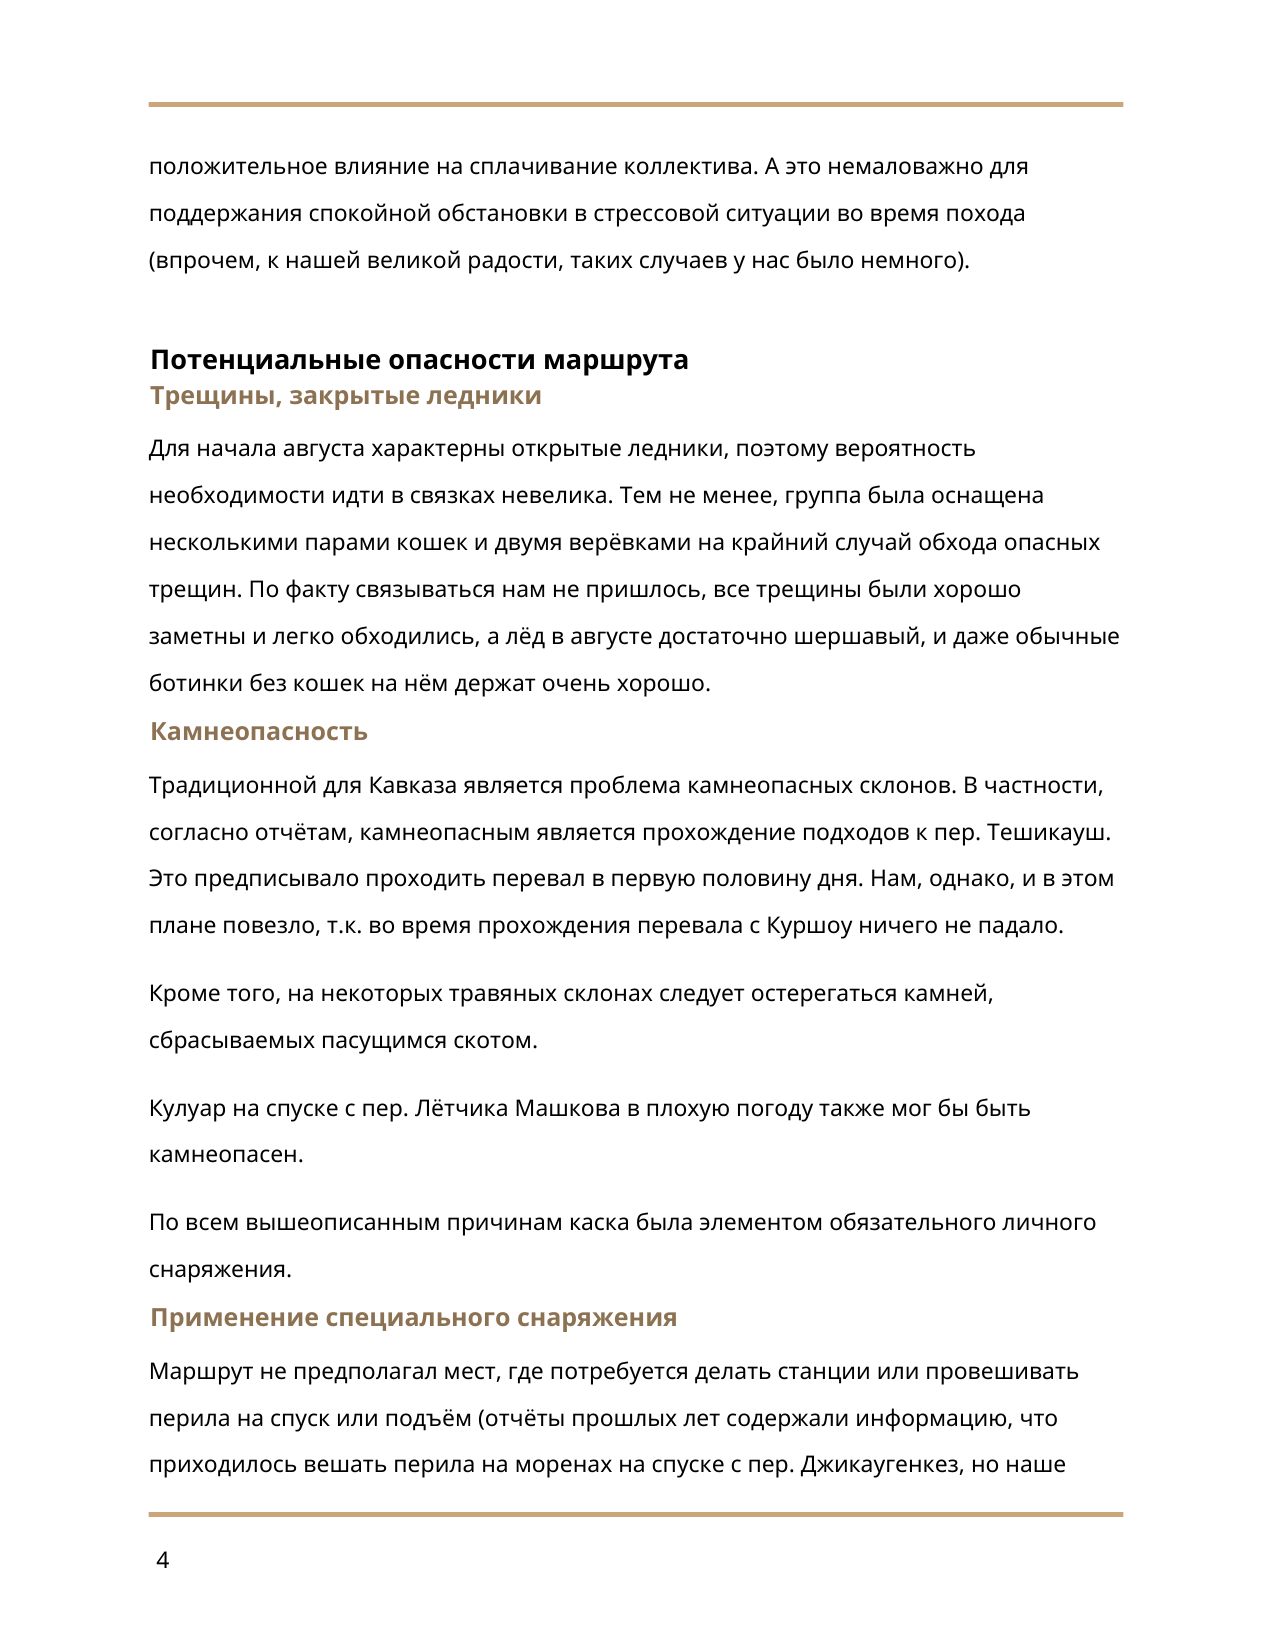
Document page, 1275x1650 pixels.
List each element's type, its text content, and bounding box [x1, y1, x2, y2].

subtitle Применение специального снаряжения [150, 1300, 1125, 1334]
subtitle Трещины, закрытые ледники [150, 377, 1125, 412]
text положительное влияние на сплачивание коллектива. А это немаловажно для поддержания спокойной обстановки в стрессовой ситуации во время похода (впрочем, к нашей великой радости, таких случаев у нас было немного). [148, 150, 1125, 275]
subtitle Потенциальные опасности маршрута [150, 341, 939, 377]
text По всем вышеописанным причинам каска была элементом обязательного личного снаряжения. [148, 1206, 1125, 1284]
picture [148, 1512, 1124, 1517]
text Кроме того, на некоторых травяных склонах следует остерегаться камней, сбрасываемых пасущимся скотом. [148, 977, 1125, 1055]
text Традиционной для Кавказа является проблема камнеопасных склонов. В частности, согласно отчётам, камнеопасным является прохождение подходов к пер. Тешикауш. Это предписывало проходить перевал в первую половину дня. Нам, однако, и в этом плане повезло, т.к. во время прохождения перевала с Куршоу ничего не падало. [148, 768, 1125, 940]
text Для начала августа характерны открытые ледники, поэтому вероятность необходимости идти в связках невелика. Тем не менее, группа была оснащена несколькими парами кошек и двумя верёвками на крайний случай обхода опасных трещин. По факту связываться нам не пришлось, все трещины были хорошо заметны и легко обходились, а лёд в августе достаточно шершавый, и даже обычные ботинки без кошек на нём держат очень хорошо. [148, 432, 1125, 698]
text Маршрут не предполагал мест, где потребуется делать станции или провешивать перила на спуск или подъём (отчёты прошлых лет содержали информацию, что приходилось вешать перила на моренах на спуске с пер. Джикаугенкез, но наше [148, 1355, 1125, 1480]
text Кулуар на спуске с пер. Лётчика Машкова в плохую погоду также мог бы быть камнеопасен. [148, 1091, 1125, 1169]
subtitle Камнеопасность [150, 714, 1125, 748]
picture [148, 102, 1124, 107]
